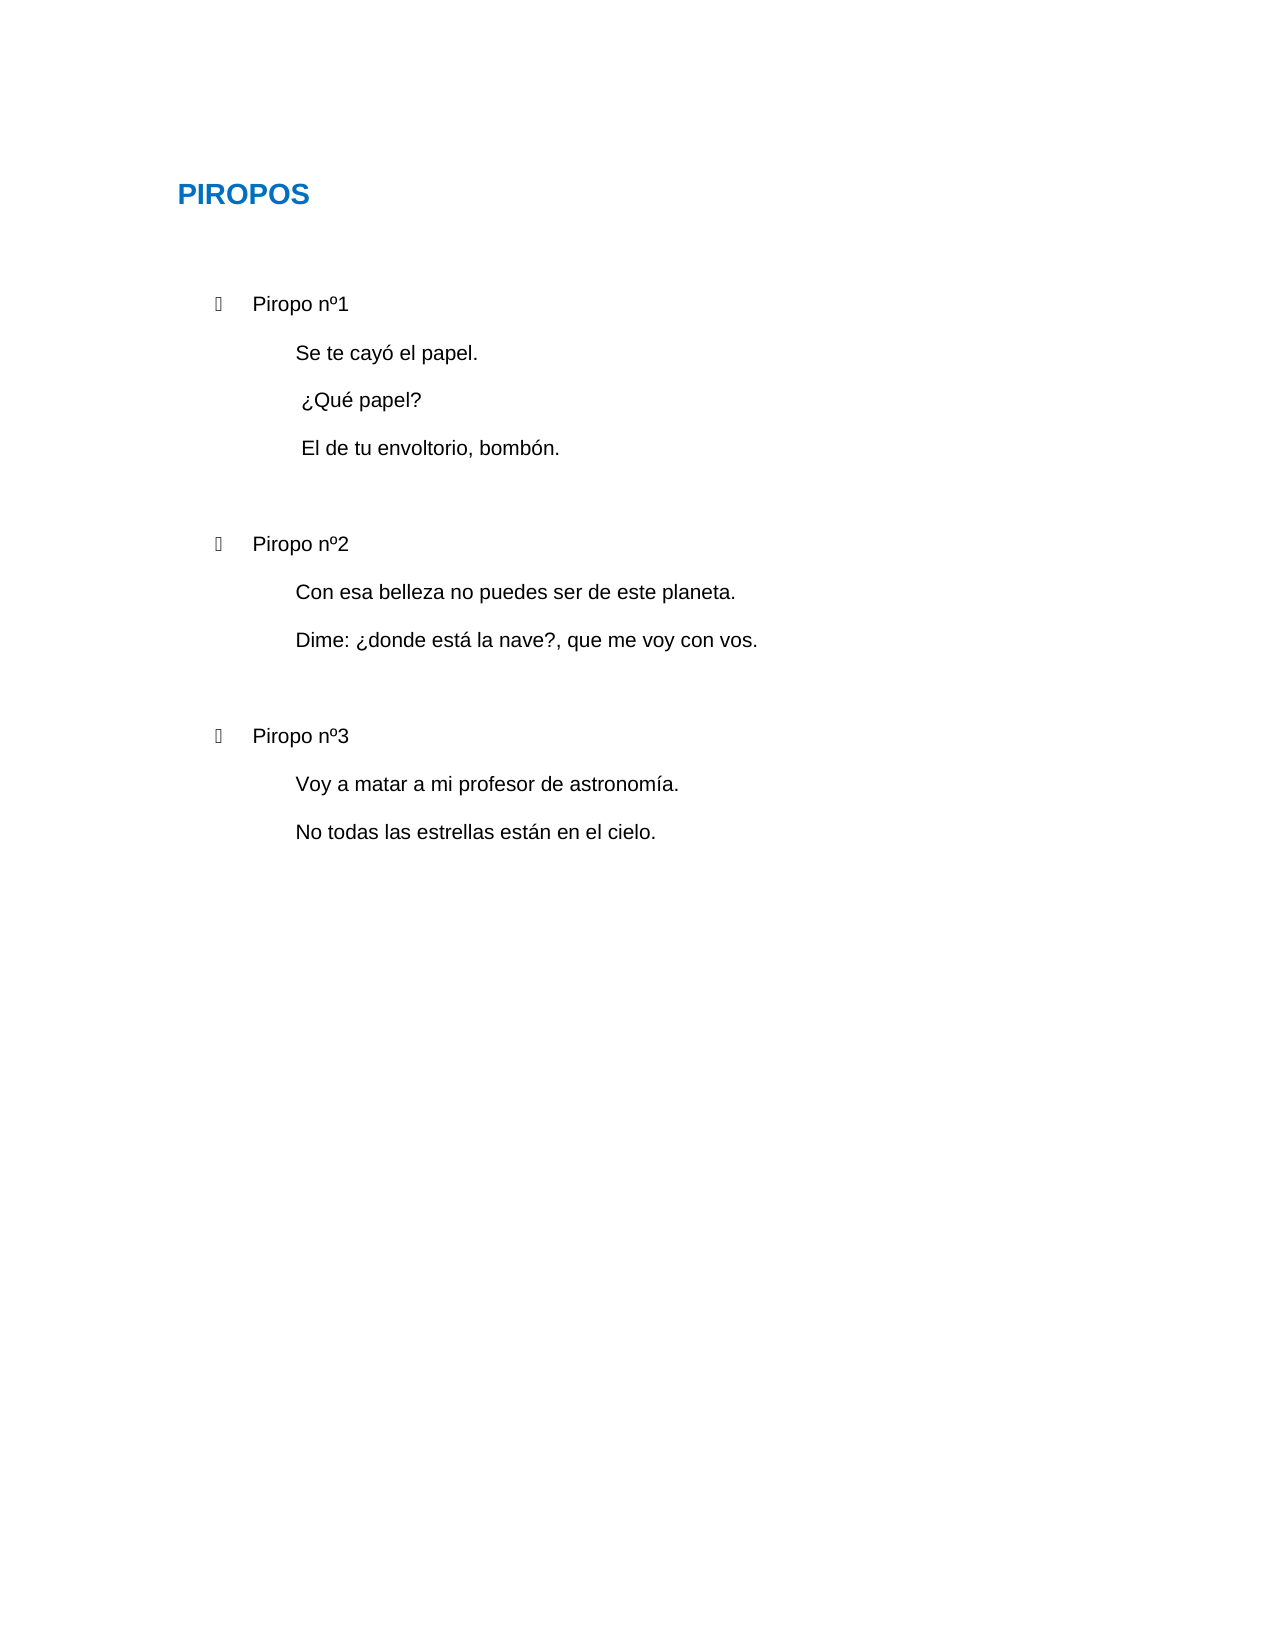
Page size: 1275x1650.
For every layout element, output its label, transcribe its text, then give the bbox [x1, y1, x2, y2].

text ¿Qué papel? [295, 388, 1098, 412]
text Se te cayó el papel. [295, 340, 1098, 364]
text Voy a matar a mi profesor de astronomía. [295, 772, 1098, 796]
text El de tu envoltorio, bombón. [295, 436, 1098, 460]
text Con esa belleza no puedes ser de este planeta. [295, 580, 1098, 604]
text PIROPOS [177, 177, 1098, 211]
text No todas las estrellas están en el cielo. [295, 820, 1098, 844]
list Piropo nº2 [215, 532, 1098, 556]
list Piropo nº3 [215, 724, 1098, 748]
text Dime: ¿donde está la nave?, que me voy con vos. [295, 628, 1098, 652]
list Piropo nº1 [215, 292, 1098, 316]
